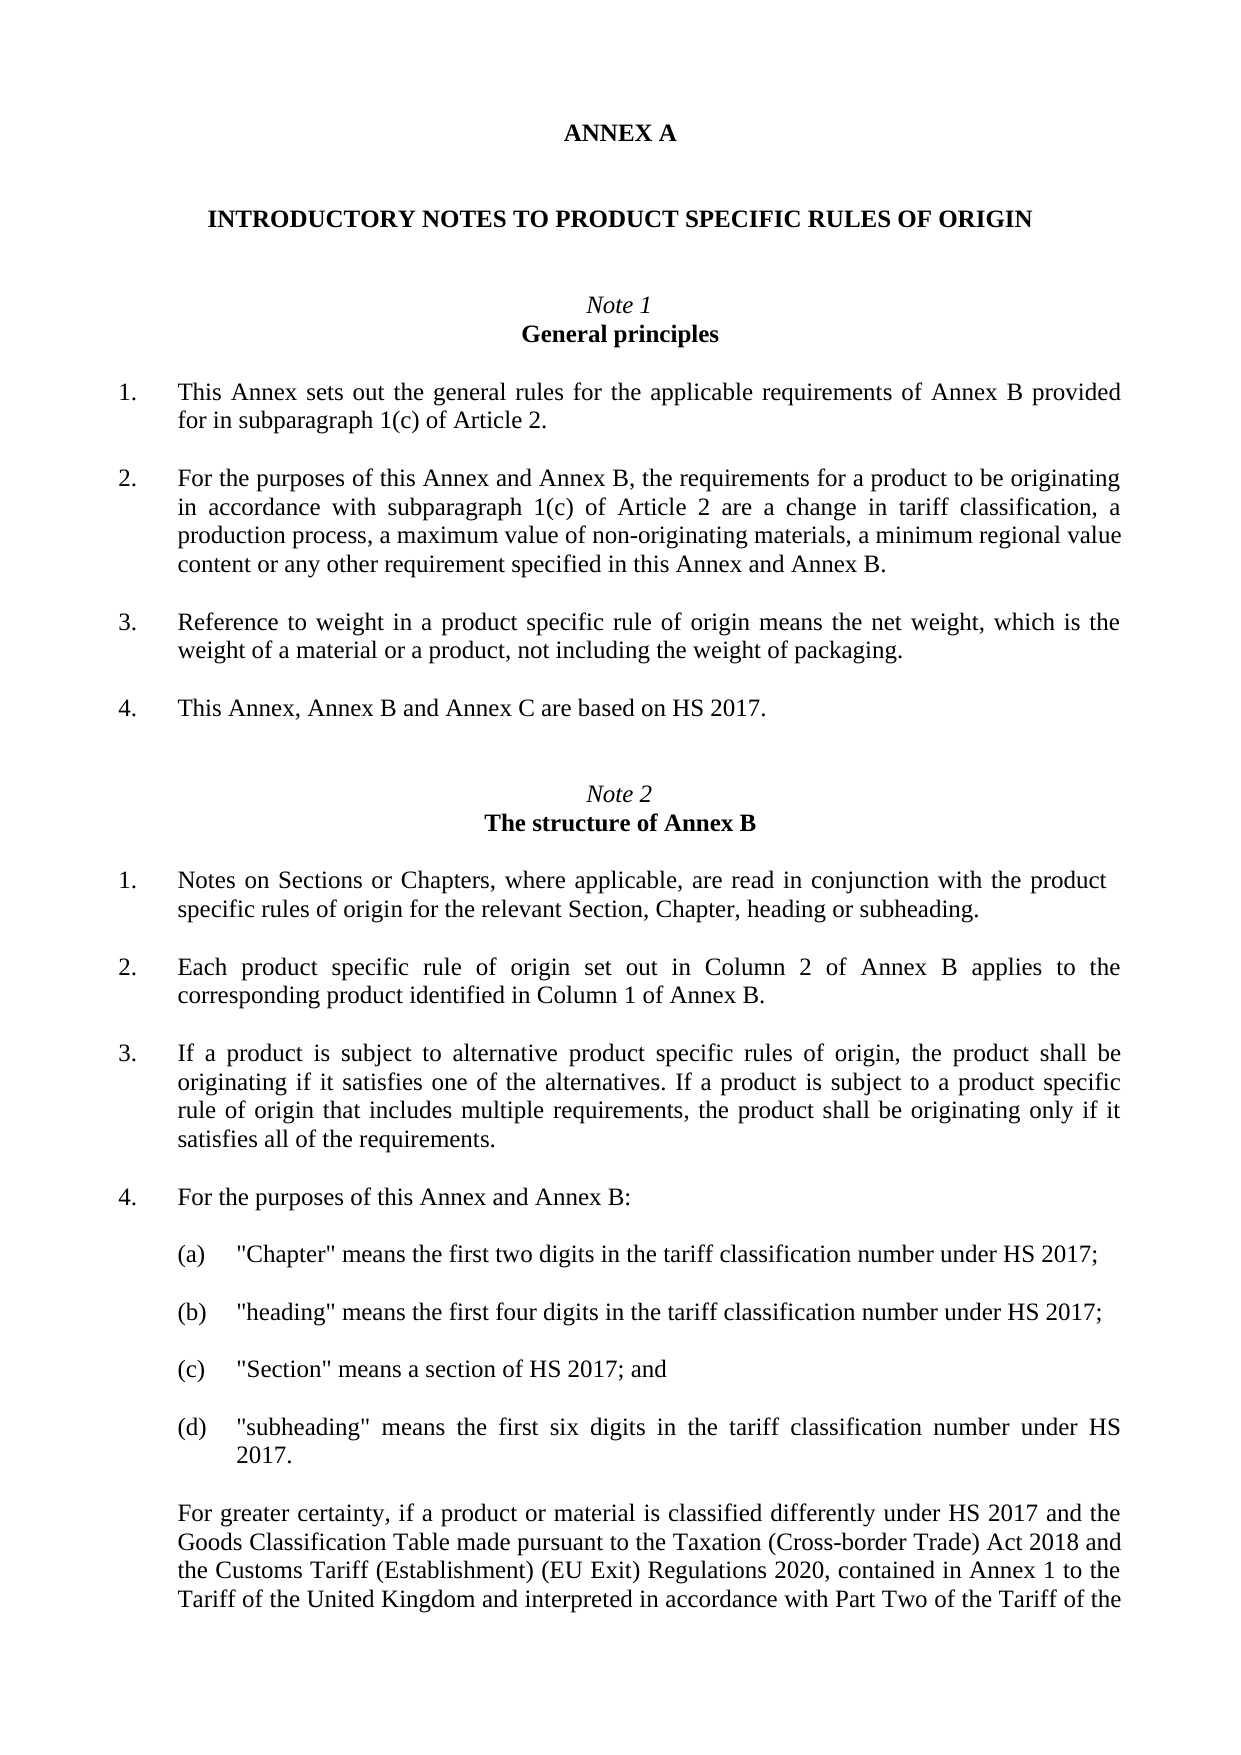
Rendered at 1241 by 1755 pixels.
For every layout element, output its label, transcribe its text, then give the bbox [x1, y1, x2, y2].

text General principles [118, 319, 1122, 348]
text 2. For the purposes of this Annex and Annex B, the requirements for a product to be originating in accordance with subparagraph 1(c) of Article 2 are a change in tariff classification, a production process, a maximum value of non-originating materials, a minimum regional value content or any other requirement specified in this Annex and Annex B. [118, 463, 1122, 578]
text (d) "subheading" means the first six digits in the tariff classification number under HS 2017. [177, 1412, 1122, 1469]
text ANNEX A [118, 118, 1122, 147]
text 1. This Annex sets out the general rules for the applicable requirements of Annex B provided for in subparagraph 1(c) of Article 2. [118, 377, 1122, 434]
text (a) "Chapter" means the first two digits in the tariff classification number under HS 2017; [177, 1239, 1122, 1268]
text 2. Each product specific rule of origin set out in Column 2 of Annex B applies to the corresponding product identified in Column 1 of Annex B. [118, 952, 1122, 1009]
text For greater certainty, if a product or material is classified differently under HS 2017 and the Goods Classification Table made pursuant to the Taxation (Cross-border Trade) Act 2018 and the Customs Tariff (Establishment) (EU Exit) Regulations 2020, contained in Annex 1 to the Tariff of the United Kingdom and interpreted in accordance with Part Two of the Tariff of the [177, 1498, 1122, 1613]
text 4. This Annex, Annex B and Annex C are based on HS 2017. [118, 693, 1122, 722]
text INTRODUCTORY NOTES TO PRODUCT SPECIFIC RULES OF ORIGIN [118, 204, 1122, 233]
text 3. If a product is subject to alternative product specific rules of origin, the product shall be originating if it satisfies one of the alternatives. If a product is subject to a product specific rule of origin that includes multiple requirements, the product shall be originating only if it satisfies all of the requirements. [118, 1038, 1122, 1153]
text 3. Reference to weight in a product specific rule of origin means the net weight, which is the weight of a material or a product, not including the weight of packaging. [118, 607, 1122, 664]
text The structure of Annex B [118, 808, 1122, 837]
text 4. For the purposes of this Annex and Annex B: [118, 1182, 1122, 1211]
text (b) "heading" means the first four digits in the tariff classification number under HS 2017; [177, 1297, 1122, 1326]
text 1. Notes on Sections or Chapters, where applicable, are read in conjunction with the product specific rules of origin for the relevant Section, Chapter, heading or subheading. [118, 866, 1108, 923]
text Note 1 [118, 291, 1122, 319]
text (c) "Section" means a section of HS 2017; and [177, 1354, 1122, 1383]
text Note 2 [118, 779, 1122, 808]
